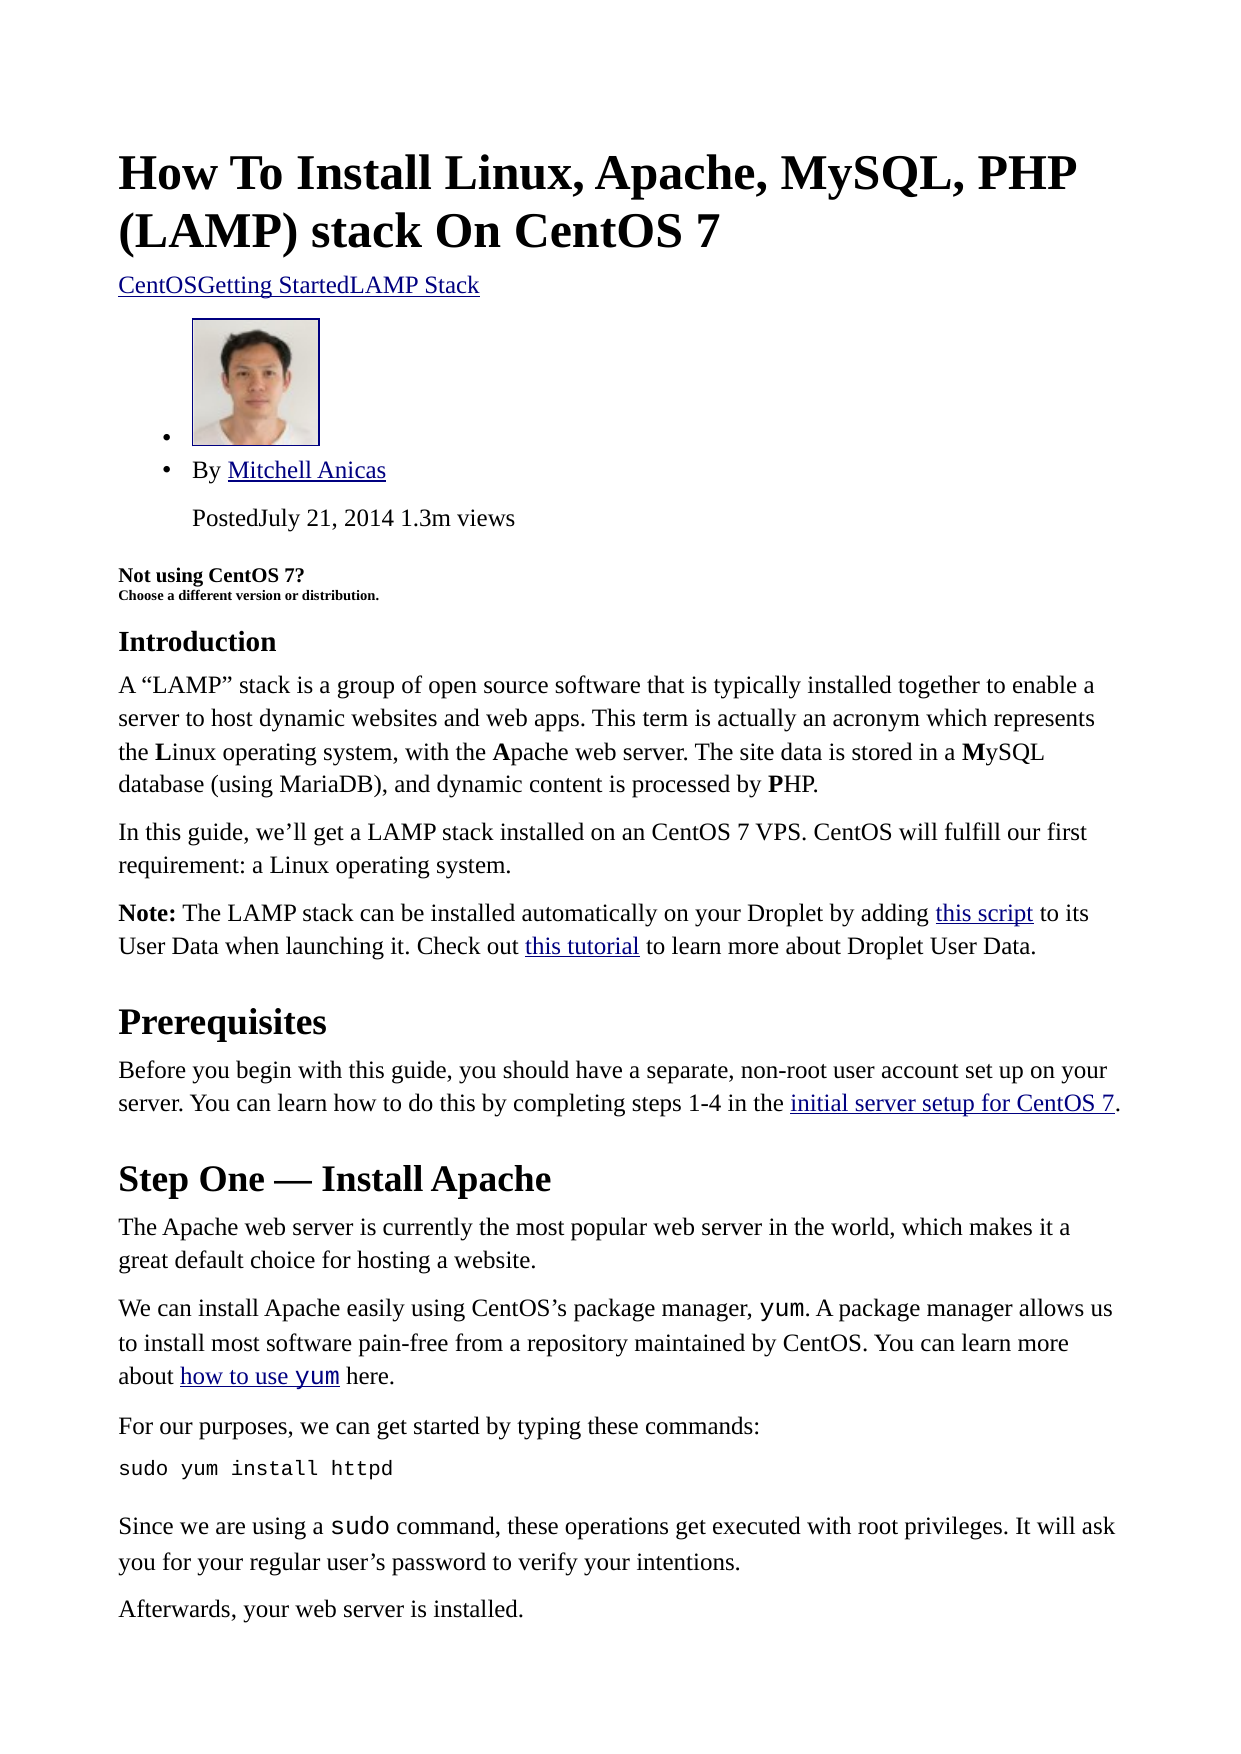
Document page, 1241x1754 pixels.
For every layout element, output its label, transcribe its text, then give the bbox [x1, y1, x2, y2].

subtitle Prerequisites [118, 999, 1122, 1042]
text In this guide, we’ll get a LAMP stack installed on an CentOS 7 VPS. CentOS will fulfill our first requirement: a Linux operating system. [118, 817, 1122, 879]
subtitle Step One — Install Apache [118, 1156, 1122, 1199]
text sudo yum install httpd [118, 1458, 1122, 1482]
subtitle Not using CentOS 7? Choose a different version or distribution. [118, 563, 1122, 604]
text A “LAMP” stack is a group of open source software that is typically installed together to enable a server to host dynamic websites and web apps. This term is actually an acronym which represents the Linux operating system, with the Apache web server. The site data is stored in a MySQL database (using MariaDB), and dynamic content is processed by PHP. [118, 671, 1122, 798]
text CentOSGetting StartedLAMP Stack [118, 271, 1122, 299]
text Afterwards, your web server is installed. [118, 1594, 1122, 1623]
text We can install Apache easily using CentOS’s package manager, yum. A package manager allows us to install most software pain-free from a repository maintained by CentOS. You can learn more about how to use yum here. [118, 1293, 1122, 1392]
text For our purposes, we can get started by typing these commands: [118, 1411, 1122, 1439]
subtitle Introduction [118, 624, 1122, 658]
text Note: The LAMP stack can be installed automatically on your Droplet by adding this script to its User Data when launching it. Check out this tutorial to learn more about Droplet User Data. [118, 898, 1122, 959]
text Since we are using a sudo command, these operations get executed with root privileges. It will ask you for your regular user’s password to verify your intentions. [118, 1511, 1122, 1575]
text Before you begin with this guide, you should have a separate, non-root user account set up on your server. You can learn how to do this by completing steps 1-4 in the initial server setup for CentOS 7. [118, 1055, 1122, 1117]
subtitle How To Install Linux, Apache, MySQL, PHP (LAMP) stack On CentOS 7 [118, 143, 1122, 258]
list By Mitchell Anicas [162, 455, 1122, 484]
picture [193, 320, 318, 445]
text The Apache web server is currently the most popular web server in the world, which makes it a great default choice for hosting a website. [118, 1212, 1122, 1274]
list PostedJuly 21, 2014 1.3m views [162, 503, 1122, 531]
